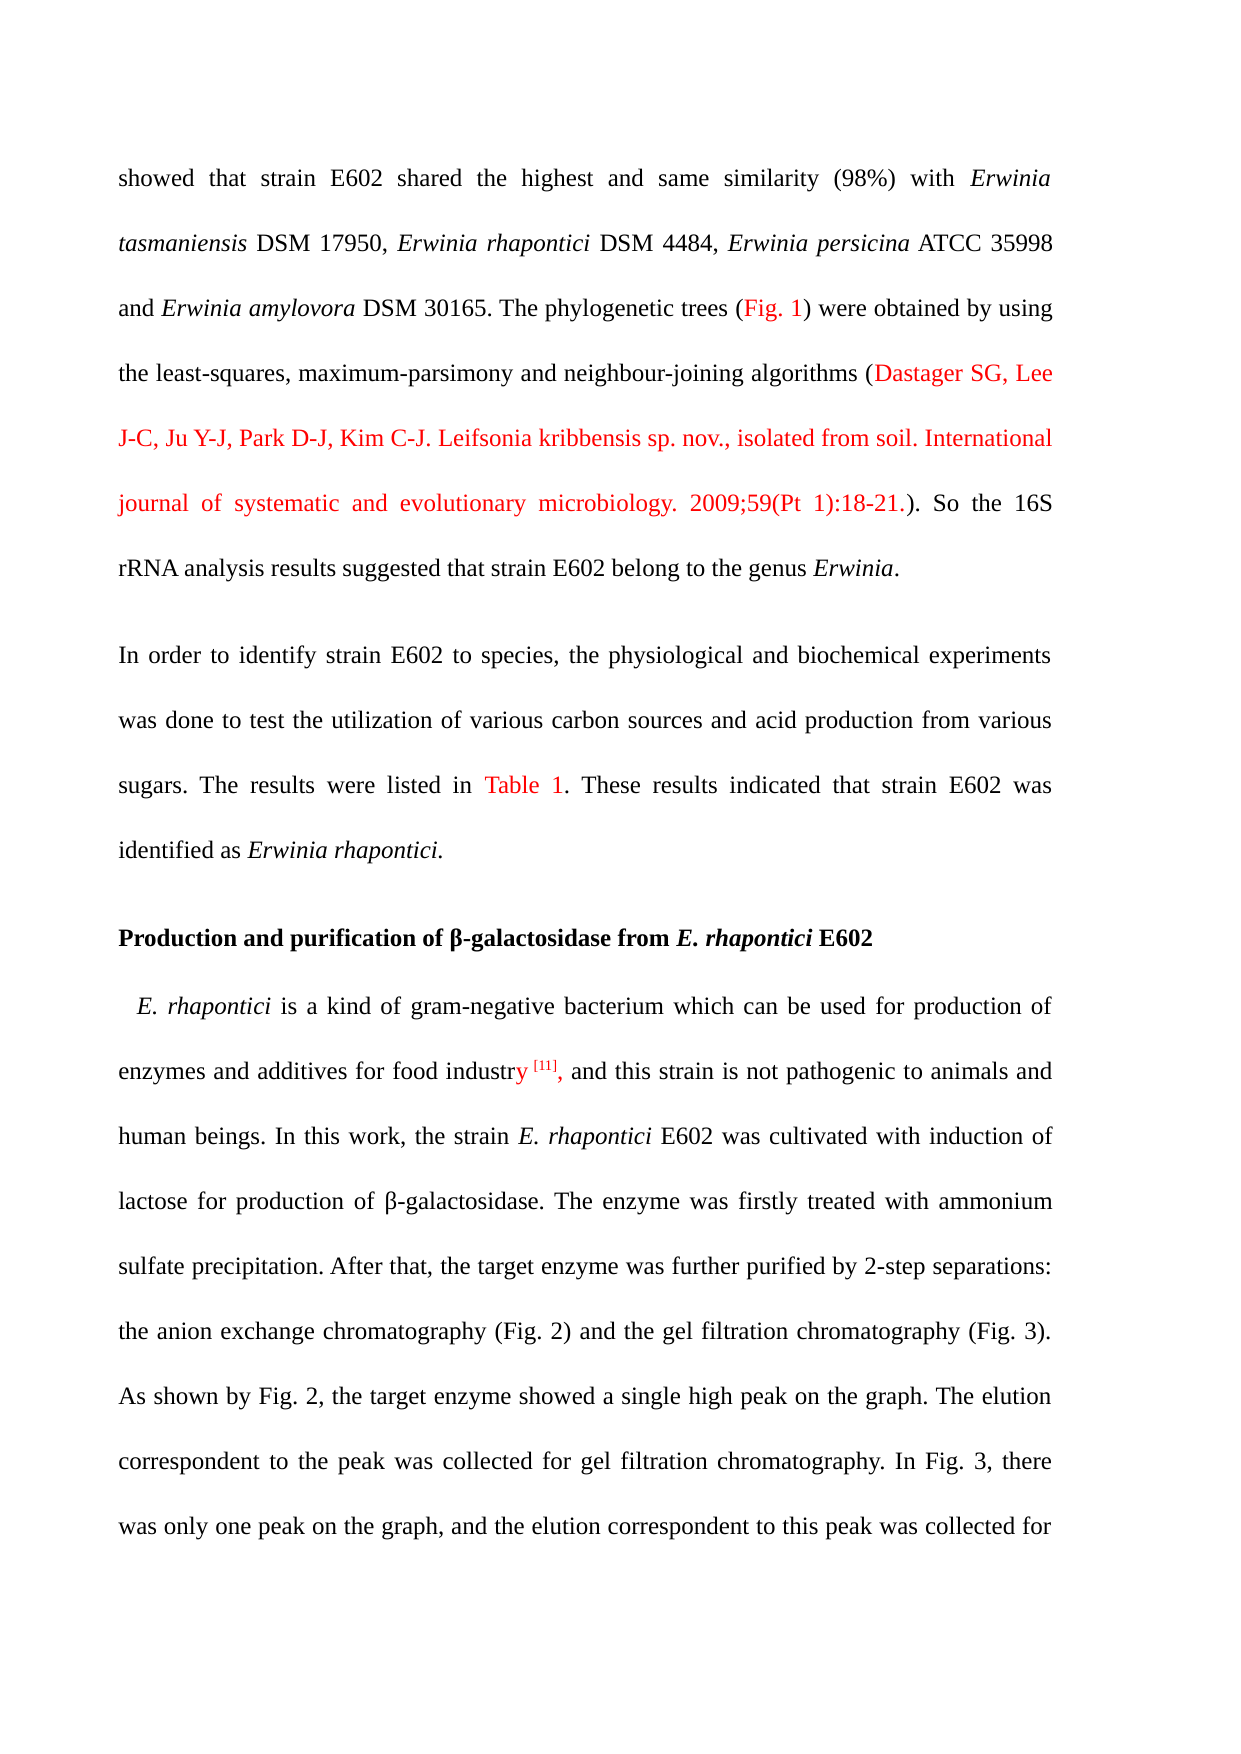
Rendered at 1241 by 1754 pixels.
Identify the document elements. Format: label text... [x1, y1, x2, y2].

text Production and purification of β-galactosidase from E. rhapontici E602 [118, 922, 1053, 954]
text E. rhapontici is a kind of gram-negative bacterium which can be used for production of enzymes and additives for food industry [11], and this strain is not pathogenic to animals and human beings. In this work, the strain E. rhapontici E602 was cultivated with induction of lactose for production of β-galactosidase. The enzyme was firstly treated with ammonium sulfate precipitation. After that, the target enzyme was further purified by 2-step separations: the anion exchange chromatography (Fig. 2) and the gel filtration chromatography (Fig. 3). As shown by Fig. 2, the target enzyme showed a single high peak on the graph. The elution correspondent to the peak was collected for gel filtration chromatography. In Fig. 3, there was only one peak on the graph, and the elution correspondent to this peak was collected for [118, 990, 1053, 1543]
text In order to identify strain E602 to species, the physiological and biochemical experiments was done to test the utilization of various carbon sources and acid production from various sugars. The results were listed in Table 1. These results indicated that strain E602 was identified as Erwinia rhapontici. [118, 639, 1053, 867]
text showed that strain E602 shared the highest and same similarity (98%) with Erwinia tasmaniensis DSM 17950, Erwinia rhapontici DSM 4484, Erwinia persicina ATCC 35998 and Erwinia amylovora DSM 30165. The phylogenetic trees (Fig. 1) were obtained by using the least-squares, maximum-parsimony and neighbour-joining algorithms (Dastager SG, Lee J-C, Ju Y-J, Park D-J, Kim C-J. Leifsonia kribbensis sp. nov., isolated from soil. International journal of systematic and evolutionary microbiology. 2009;59(Pt 1):18-21.). So the 16S rRNA analysis results suggested that strain E602 belong to the genus Erwinia. [118, 162, 1053, 584]
